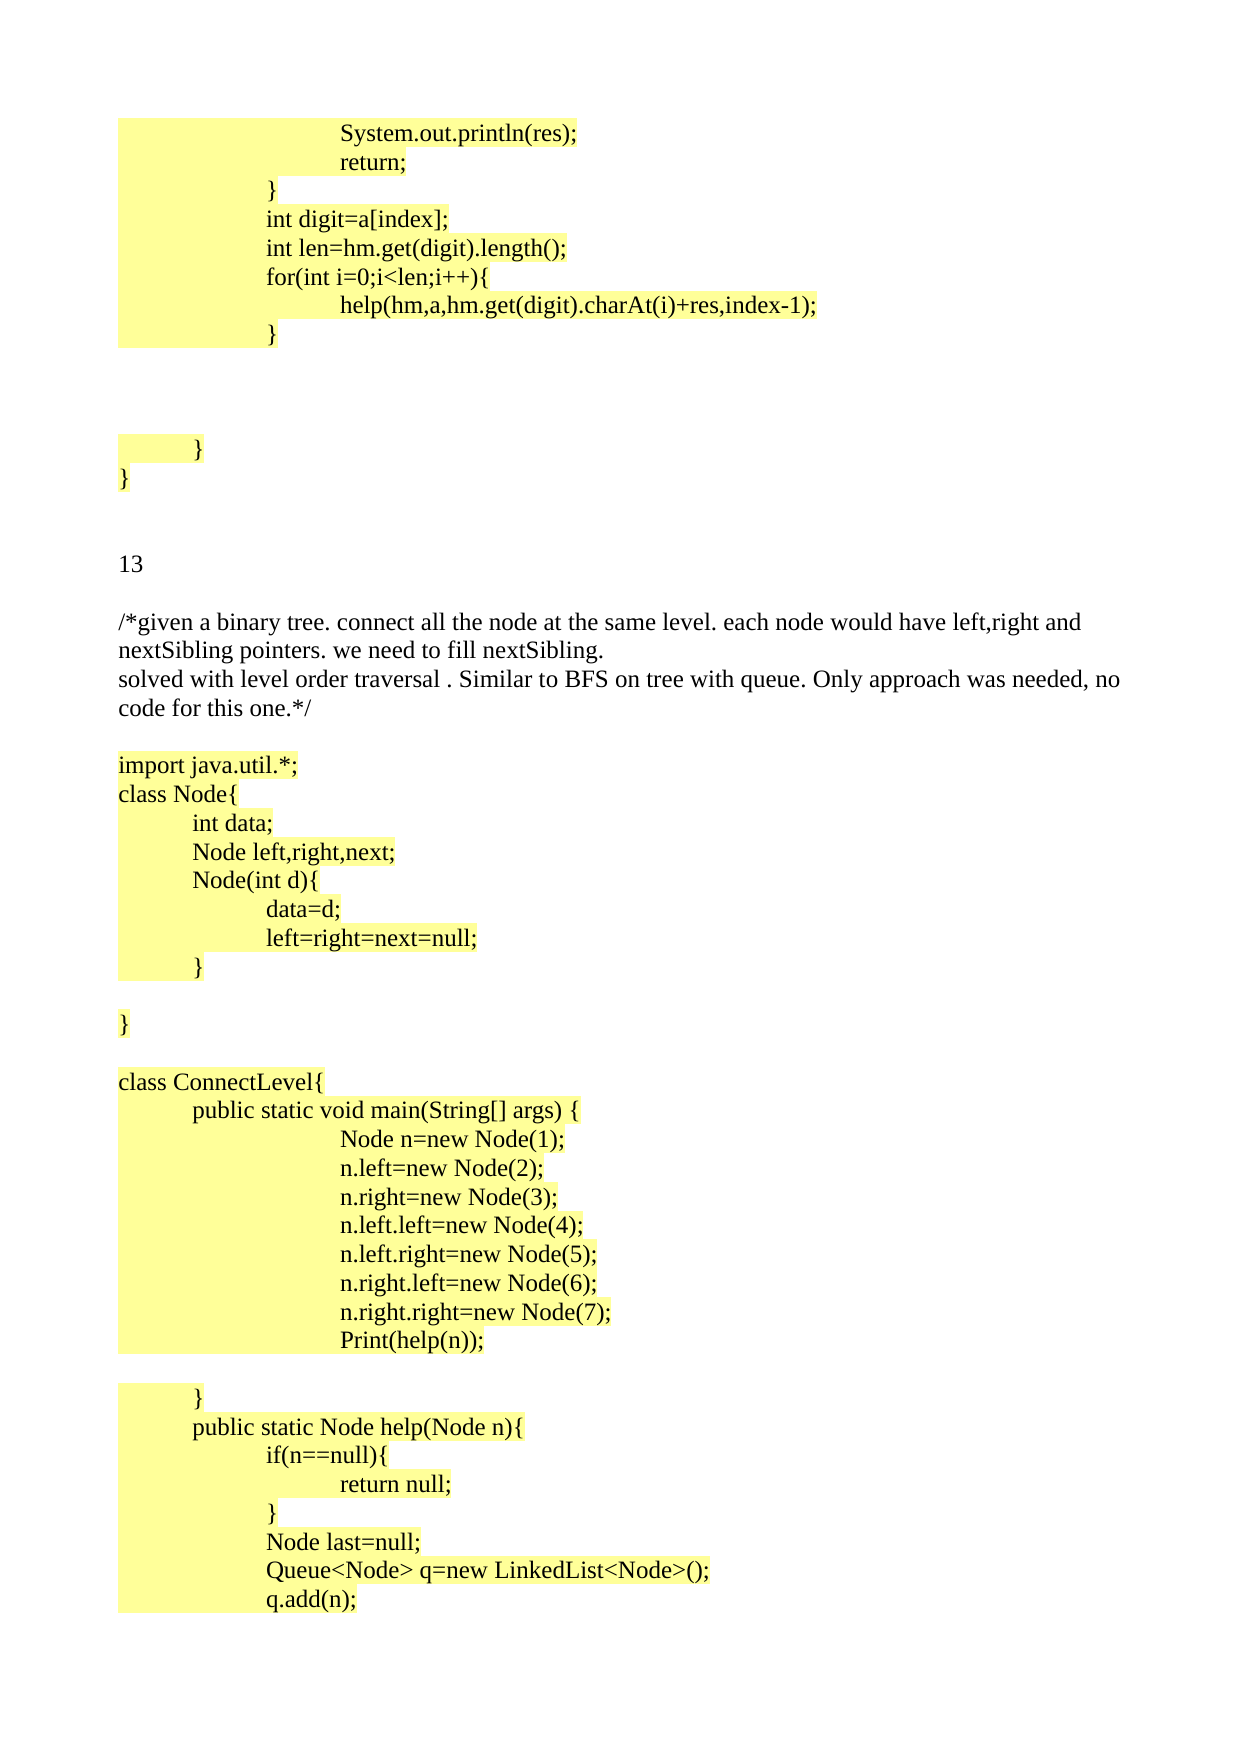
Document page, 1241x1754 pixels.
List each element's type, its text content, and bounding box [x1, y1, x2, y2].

text class Node{ [118, 779, 1122, 808]
text n.right=new Node(3); [118, 1182, 1122, 1211]
text } [118, 176, 1122, 204]
text public static void main(String[] args) { [118, 1096, 1122, 1124]
text } [118, 952, 1122, 981]
text 13 [118, 549, 1122, 578]
text left=right=next=null; [118, 923, 1122, 952]
text solved with level order traversal . Similar to BFS on tree with queue. Only approach was needed, no code for this one.*/ [118, 664, 1122, 722]
text n.right.left=new Node(6); [118, 1268, 1122, 1297]
text n.left=new Node(2); [118, 1153, 1122, 1182]
text } [118, 434, 1122, 463]
text System.out.println(res); [118, 118, 1122, 147]
text } [118, 1383, 1122, 1412]
text for(int i=0;i<len;i++){ [118, 262, 1122, 291]
text int digit=a[index]; [118, 204, 1122, 233]
text /*given a binary tree. connect all the node at the same level. each node would have left,right and nextSibling pointers. we need to fill nextSibling. [118, 607, 1122, 664]
text } [118, 1009, 1122, 1038]
text public static Node help(Node n){ [118, 1412, 1122, 1441]
text Queue<Node> q=new LinkedList<Node>(); [118, 1556, 1122, 1584]
text Node last=null; [118, 1527, 1122, 1556]
text return; [118, 147, 1122, 176]
text import java.util.*; [118, 751, 1122, 779]
text n.left.right=new Node(5); [118, 1239, 1122, 1268]
text } [118, 319, 1122, 348]
text help(hm,a,hm.get(digit).charAt(i)+res,index-1); [118, 291, 1122, 319]
text Node(int d){ [118, 866, 1122, 894]
text } [118, 1498, 1122, 1527]
text Node left,right,next; [118, 837, 1122, 866]
text int data; [118, 808, 1122, 837]
text return null; [118, 1469, 1122, 1498]
text int len=hm.get(digit).length(); [118, 233, 1122, 262]
text Print(help(n)); [118, 1326, 1122, 1354]
text Node n=new Node(1); [118, 1124, 1122, 1153]
text class ConnectLevel{ [118, 1067, 1122, 1096]
text if(n==null){ [118, 1441, 1122, 1469]
text n.right.right=new Node(7); [118, 1297, 1122, 1326]
text data=d; [118, 894, 1122, 923]
text q.add(n); [118, 1584, 1122, 1613]
text n.left.left=new Node(4); [118, 1211, 1122, 1239]
text } [118, 463, 1122, 492]
